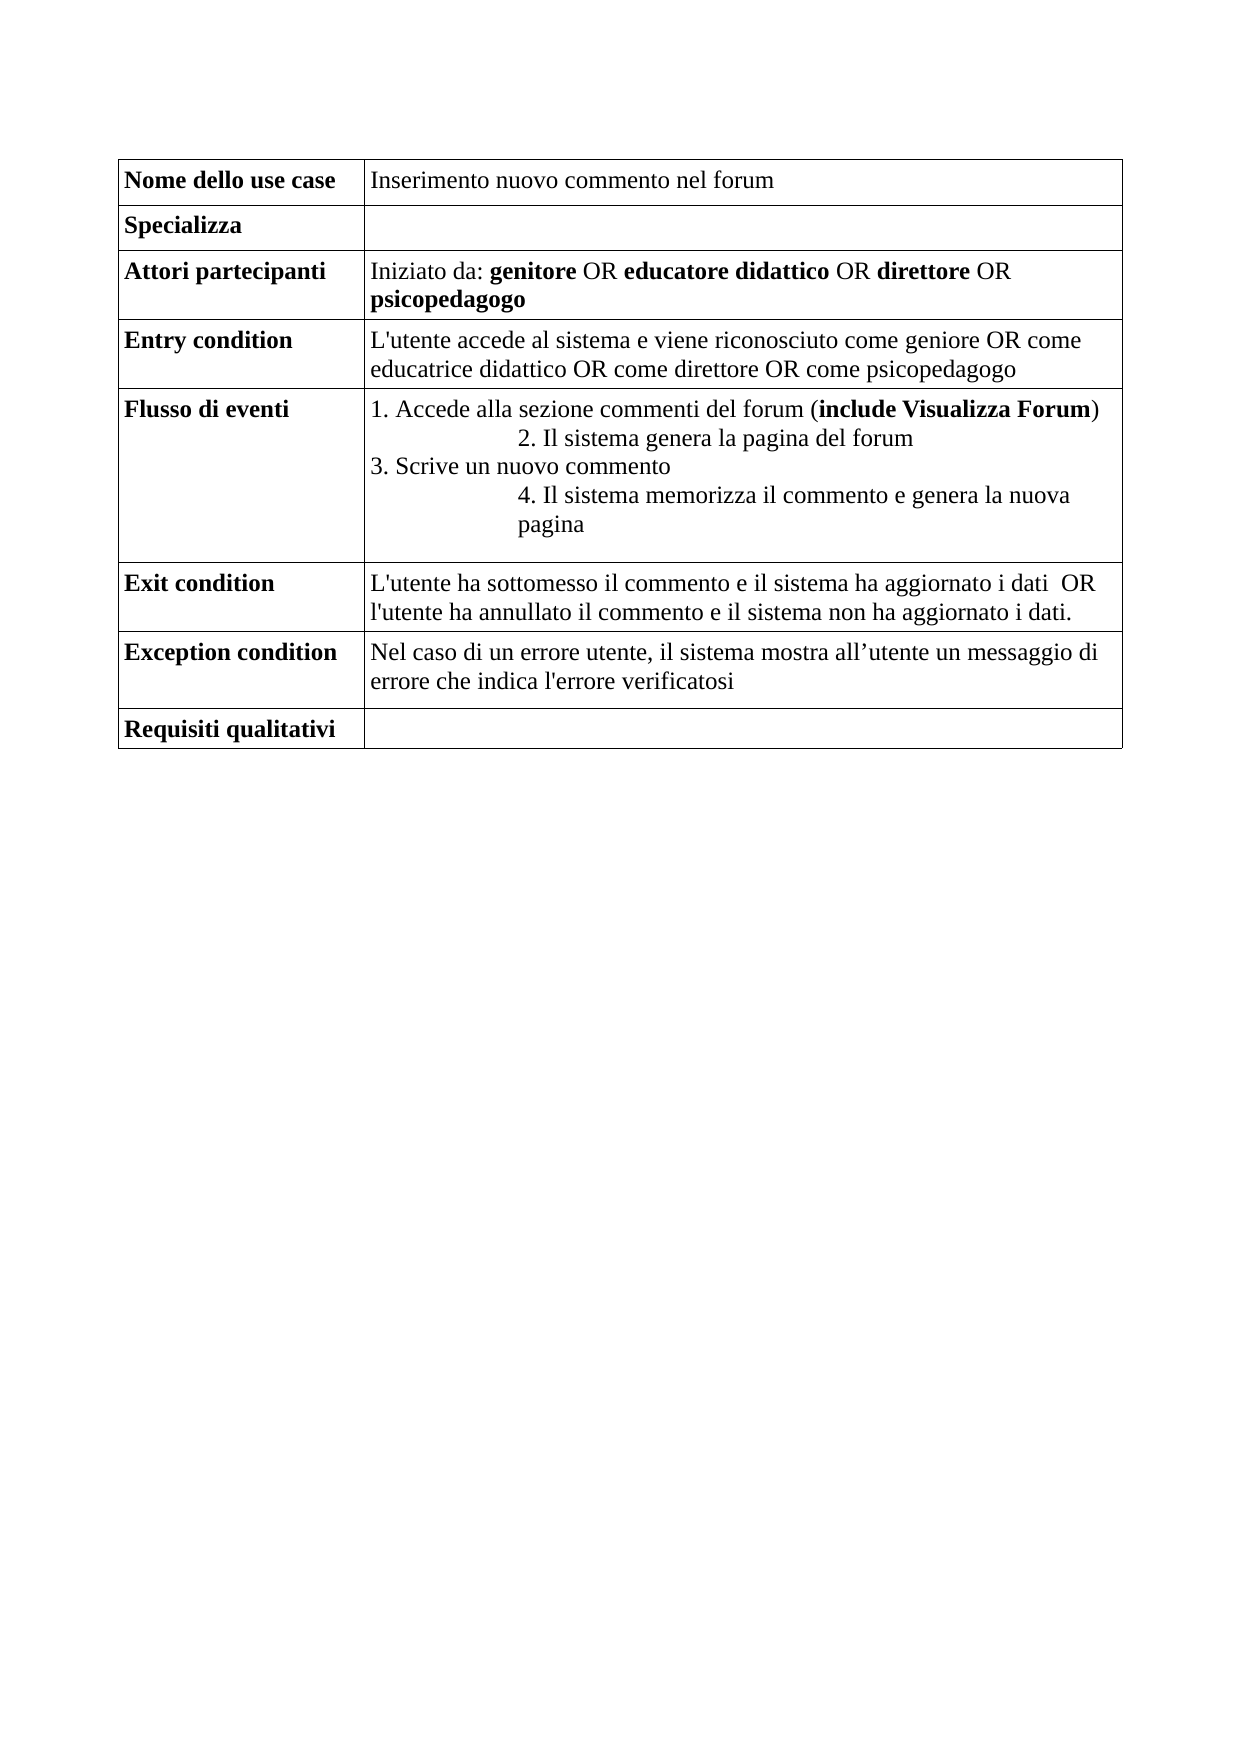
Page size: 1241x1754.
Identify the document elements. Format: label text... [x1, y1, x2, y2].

table_cell Requisiti qualitativi [119, 709, 364, 748]
table_cell Attori partecipanti [119, 251, 364, 319]
table_header Nome dello use case [119, 160, 364, 205]
table_cell [365, 206, 1122, 250]
table_cell [365, 709, 1122, 748]
table_cell Iniziato da: genitore OR educatore didattico OR direttore OR psicopedagogo [365, 251, 1122, 319]
table_cell Specializza [119, 206, 364, 250]
table_cell Exit condition [119, 563, 364, 631]
table_cell Entry condition [119, 320, 364, 388]
table_cell Exception condition [119, 632, 364, 708]
table_cell Accede alla sezione commenti del forum (include Visualizza Forum) Il sistema genera la pagina del forum Scrive un nuovo commento Il sistema memorizza il commento e genera la nuova pagina [365, 389, 1122, 562]
table_cell L'utente ha sottomesso il commento e il sistema ha aggiornato i dati OR l'utente ha annullato il commento e il sistema non ha aggiornato i dati. [365, 563, 1122, 631]
table_cell Flusso di eventi [119, 389, 364, 562]
table_header Inserimento nuovo commento nel forum [365, 160, 1122, 205]
table_cell Nel caso di un errore utente, il sistema mostra all’utente un messaggio di errore che indica l'errore verificatosi [365, 632, 1122, 708]
table_cell L'utente accede al sistema e viene riconosciuto come geniore OR come educatrice didattico OR come direttore OR come psicopedagogo [365, 320, 1122, 388]
